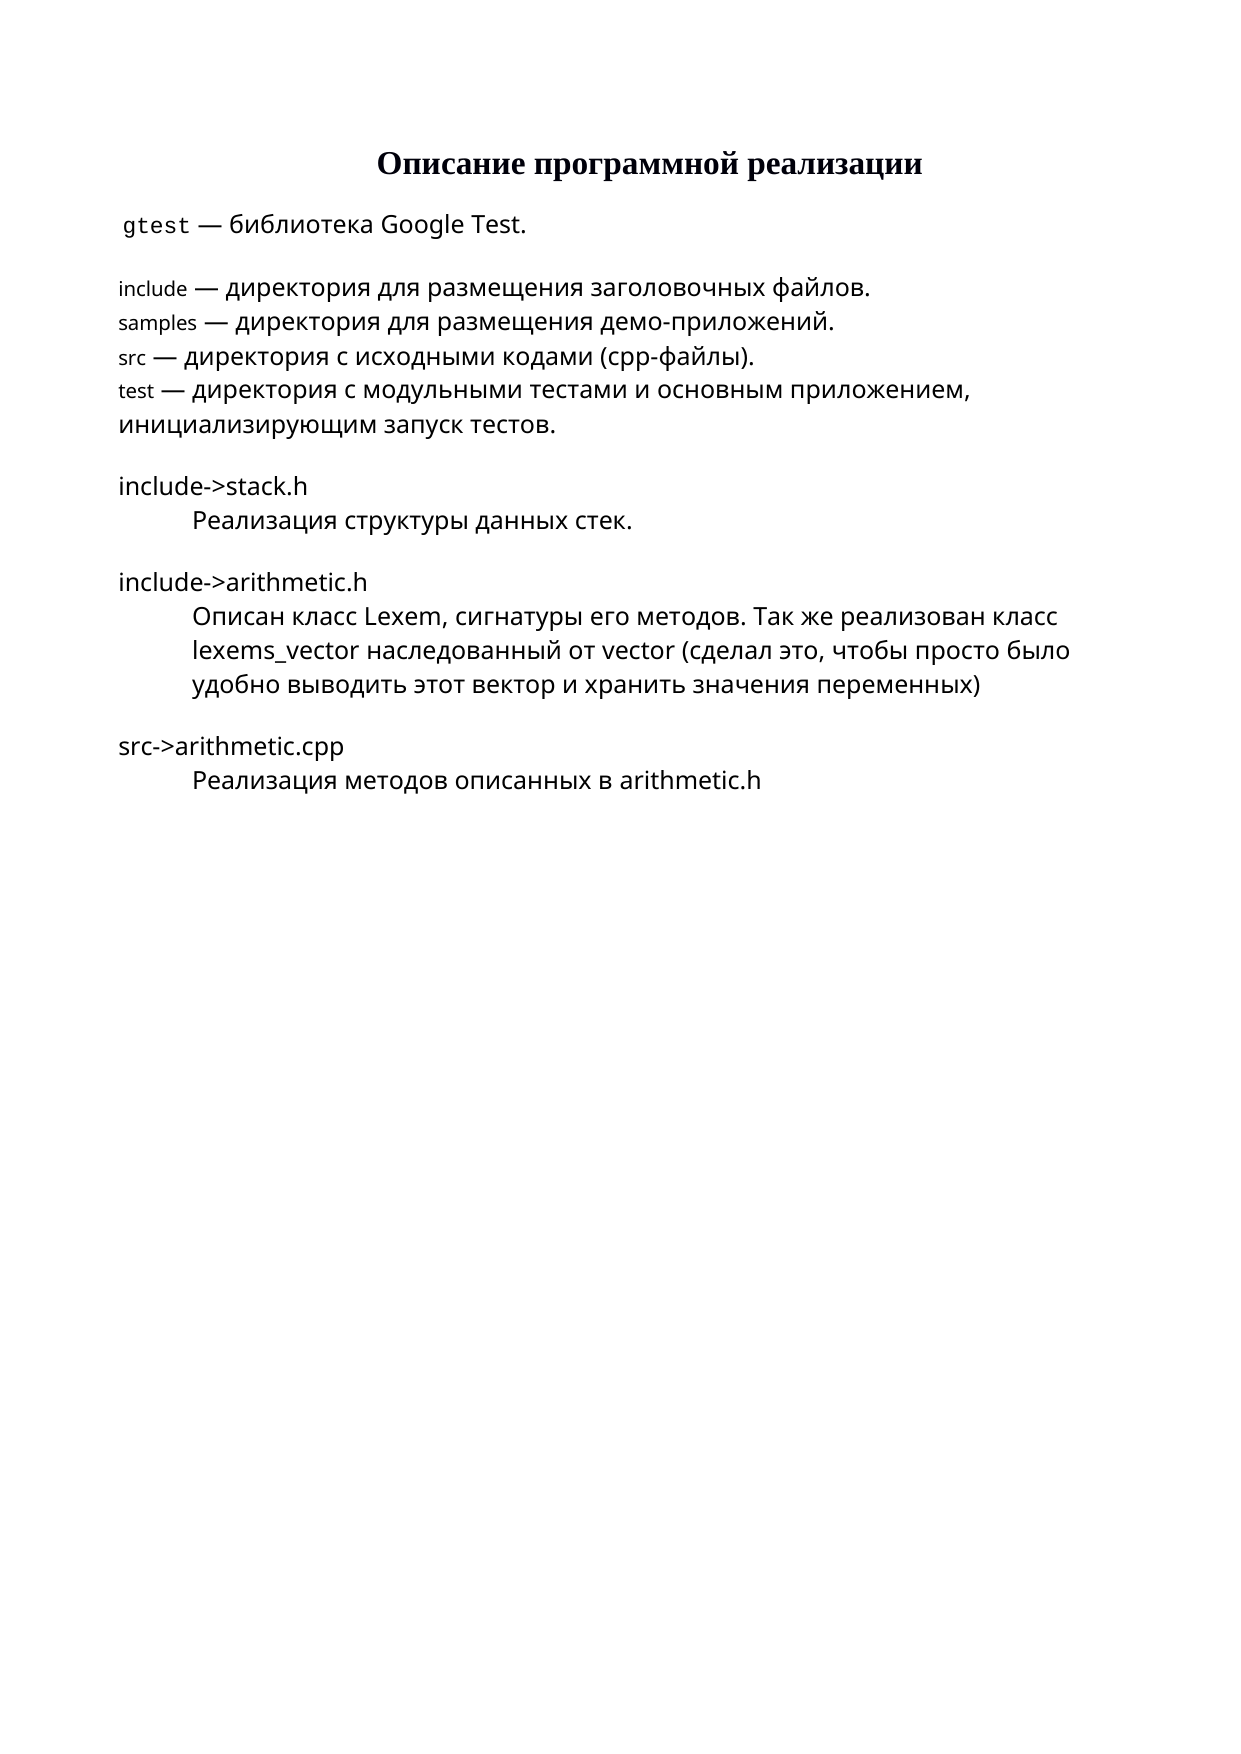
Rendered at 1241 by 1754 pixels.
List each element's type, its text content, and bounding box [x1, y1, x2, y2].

subtitle Описание программной реализации [118, 143, 1122, 181]
text test — директория с модульными тестами и основным приложением, инициализирующим запуск тестов. [118, 372, 1122, 440]
text Реализация структуры данных стек. [192, 502, 1122, 536]
text samples — директория для размещения демо-приложений. [118, 304, 1122, 338]
text include->stack.h [118, 468, 1122, 502]
text include — директория для размещения заголовочных файлов. [118, 270, 1122, 304]
text src->arithmetic.cpp [118, 729, 1122, 763]
text Реализация методов описанных в arithmetic.h [192, 763, 1122, 797]
text src — директория с исходными кодами (cpp-файлы). [118, 338, 1122, 372]
text include->arithmetic.h [118, 564, 1122, 598]
text gtest — библиотека Google Test. [44, 206, 1122, 241]
text Описан класс Lexem, сигнатуры его методов. Так же реализован класс lexems_vector наследованный от vector (сделал это, чтобы просто было удобно выводить этот вектор и хранить значения переменных) [192, 598, 1122, 701]
